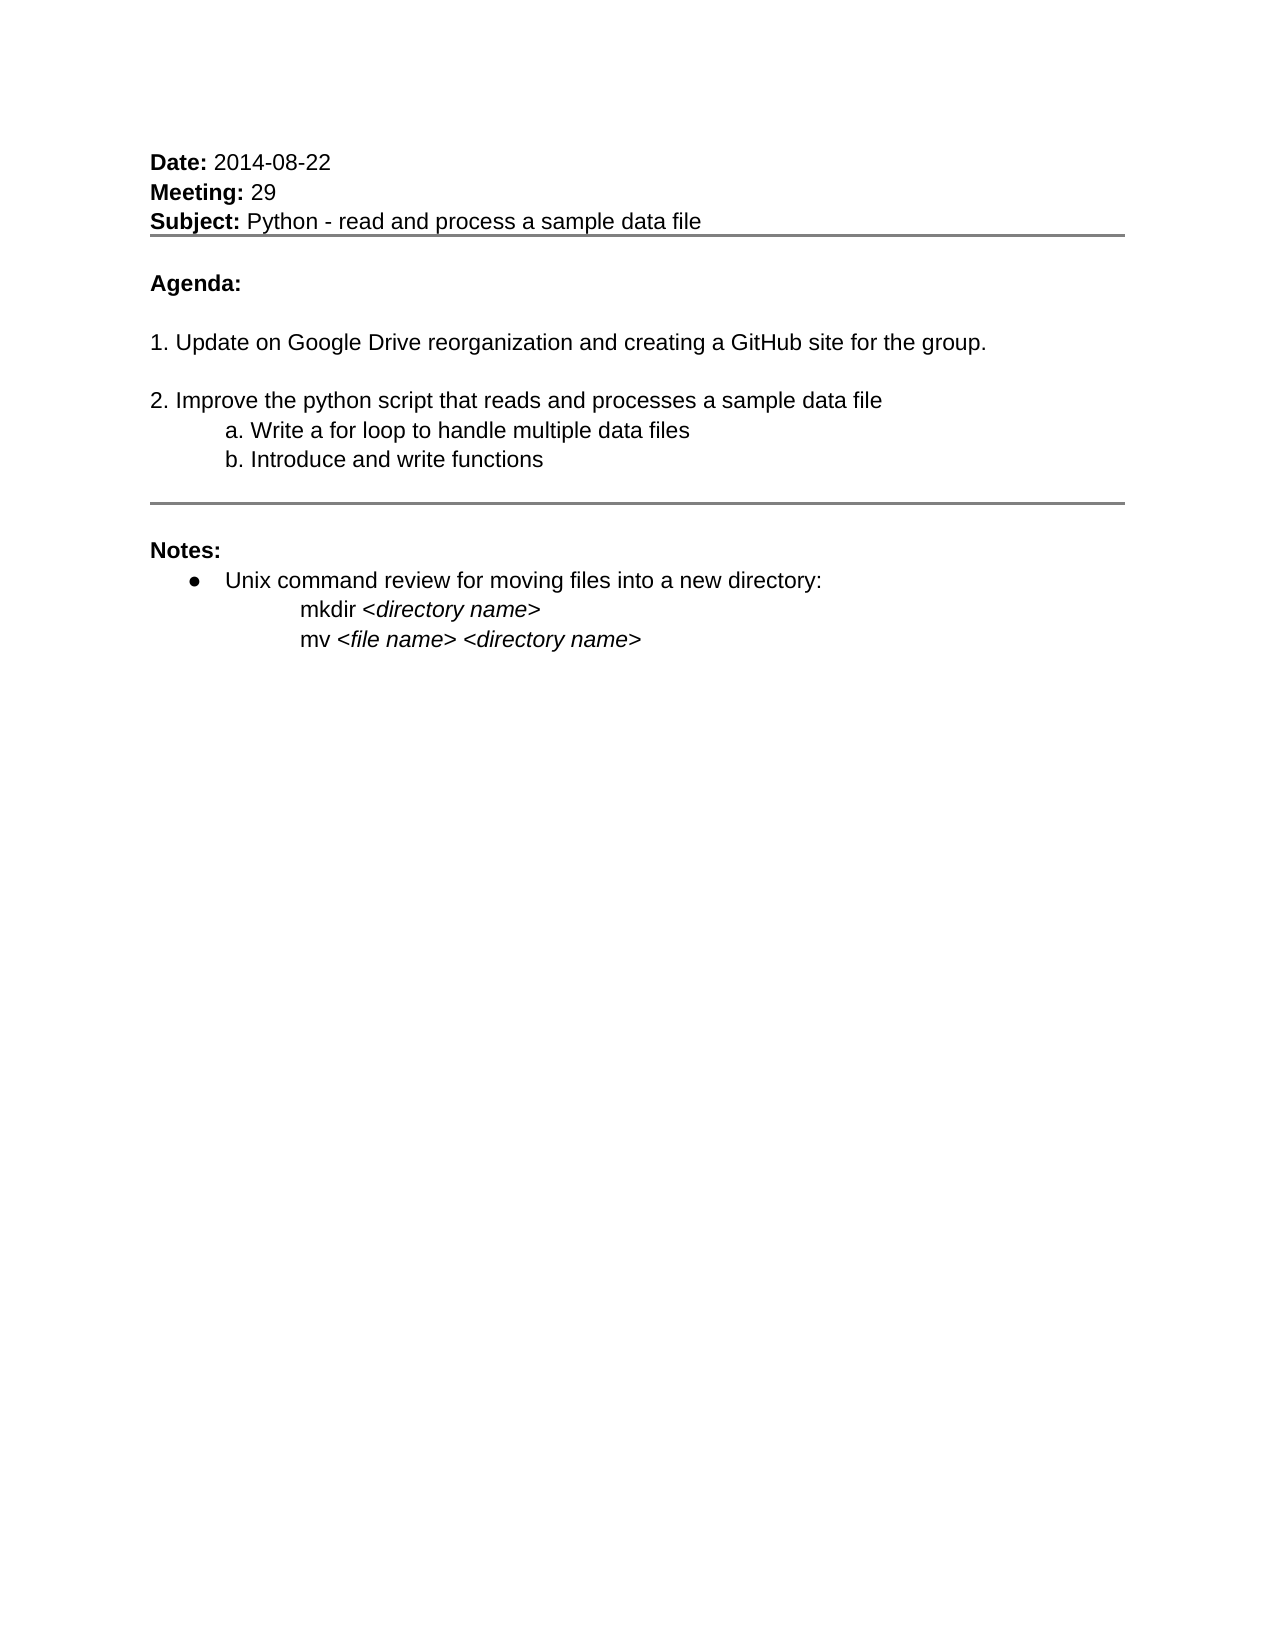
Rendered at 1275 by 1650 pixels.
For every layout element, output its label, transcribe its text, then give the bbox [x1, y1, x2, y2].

text a. Write a for loop to handle multiple data files [150, 417, 1125, 443]
text 1. Update on Google Drive reorganization and creating a GitHub site for the group. [150, 329, 1125, 355]
text Agenda: [150, 271, 1125, 296]
text mkdir <directory name> [150, 597, 1125, 622]
list Unix command review for moving files into a new directory: [187, 567, 1125, 593]
text Subject: Python - read and process a sample data file [150, 209, 1125, 234]
text Notes: [150, 538, 1125, 564]
text b. Introduce and write functions [150, 447, 1125, 472]
text Meeting: 29 [150, 179, 1125, 205]
text 2. Improve the python script that reads and processes a sample data file [150, 388, 1125, 414]
text Date: 2014-08-22 [150, 150, 1125, 176]
text mv <file name> <directory name> [150, 626, 1125, 652]
